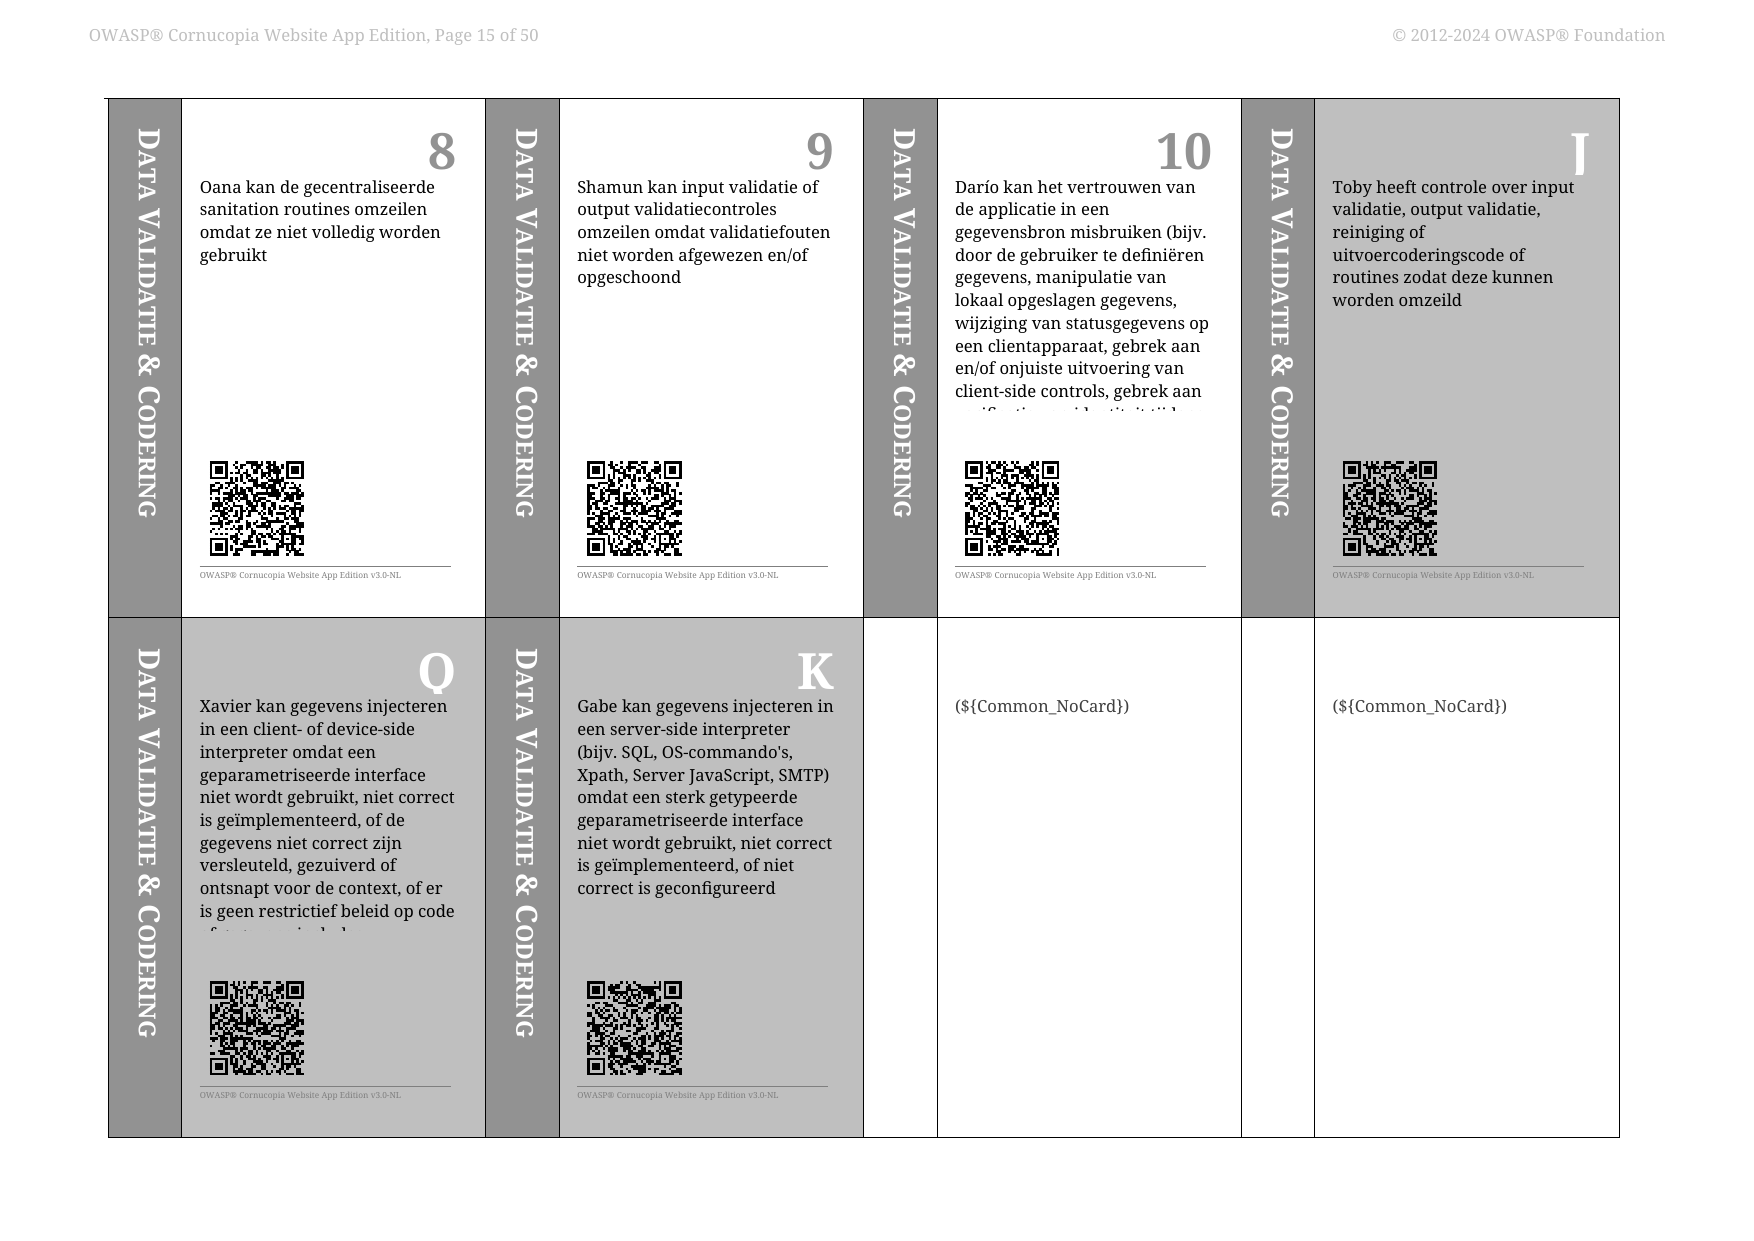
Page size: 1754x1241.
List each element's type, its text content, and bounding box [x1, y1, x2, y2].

table_cell [560, 930, 863, 1137]
table_cell [560, 411, 863, 617]
table_cell Shamun kan input validatie of output validatiecontroles omzeilen omdat validatiefouten niet worden afgewezen en/of opgeschoond [560, 174, 863, 411]
table_header [104, 99, 108, 1137]
table_cell [1315, 930, 1619, 1137]
table_cell Gabe kan gegevens injecteren in een server-side interpreter (bijv. SQL, OS-commando's, Xpath, Server JavaScript, SMTP) omdat een sterk getypeerde geparametriseerde interface niet wordt gebruikt, niet correct is geïmplementeerd, of niet correct is geconfigureerd [560, 694, 863, 930]
table_cell Data Validatie & Codering [109, 618, 181, 1137]
table_header [577, 931, 828, 1086]
table_cell OWASP® Cornucopia Website App Edition v3.0-NL [200, 567, 451, 581]
table_cell (${Common_NoCard}) [1315, 694, 1619, 930]
table_cell OWASP® Cornucopia Website App Edition v3.0-NL [200, 1087, 451, 1101]
table_header [1333, 412, 1583, 566]
table_header 9 [560, 99, 863, 174]
table_cell K [560, 618, 863, 694]
table_header Data Validatie & Codering [109, 99, 181, 617]
table_cell OWASP® Cornucopia Website App Edition v3.0-NL [577, 567, 828, 581]
table_header [955, 412, 1206, 566]
table_header Data Validatie & Codering [864, 99, 937, 617]
table_header [577, 412, 828, 566]
table_cell [1242, 618, 1314, 1137]
table_header J [1315, 99, 1619, 174]
table_cell Q [182, 618, 485, 694]
table_cell Data Validatie & Codering [486, 618, 559, 1137]
table_cell (${Common_NoCard}) [938, 694, 1241, 930]
table_cell [938, 930, 1241, 1137]
table_cell Darío kan het vertrouwen van de applicatie in een gegevensbron misbruiken (bijv. door de gebruiker te definiëren gegevens, manipulatie van lokaal opgeslagen gegevens, wijziging van statusgegevens op een clientapparaat, gebrek aan en/of onjuiste uitvoering van client-side controls, gebrek aan verificatie van identiteit tijdens gegevensvalidatie zoals Darío kan doen alsof hij Colin is) [938, 174, 1241, 411]
table_cell [938, 411, 1241, 617]
table_header [200, 412, 451, 566]
table_cell OWASP® Cornucopia Website App Edition v3.0-NL [955, 567, 1206, 581]
table_header 8 [182, 99, 485, 174]
table_cell Xavier kan gegevens injecteren in een client- of device-side interpreter omdat een geparametriseerde interface niet wordt gebruikt, niet correct is geïmplementeerd, of de gegevens niet correct zijn versleuteld, gezuiverd of ontsnapt voor de context, of er is geen restrictief beleid op code of gegevens includes [182, 694, 485, 930]
table_header 10 [938, 99, 1241, 174]
table_cell [182, 411, 485, 617]
table_cell [1315, 618, 1619, 694]
table_header Data Validatie & Codering [486, 99, 559, 617]
table_cell [938, 618, 1241, 694]
table_cell [1315, 411, 1619, 617]
table_cell Oana kan de gecentraliseerde sanitation routines omzeilen omdat ze niet volledig worden gebruikt [182, 174, 485, 411]
table_header Data Validatie & Codering [1242, 99, 1314, 617]
table_header [577, 1101, 828, 1137]
table_cell OWASP® Cornucopia Website App Edition v3.0-NL [1333, 567, 1583, 581]
table_cell Toby heeft controle over input validatie, output validatie, reiniging of uitvoercoderingscode of routines zodat deze kunnen worden omzeild [1315, 174, 1619, 411]
table_cell [864, 618, 937, 1137]
table_cell [182, 930, 485, 1137]
table_cell OWASP® Cornucopia Website App Edition v3.0-NL [577, 1087, 828, 1101]
table_header [200, 931, 451, 1086]
